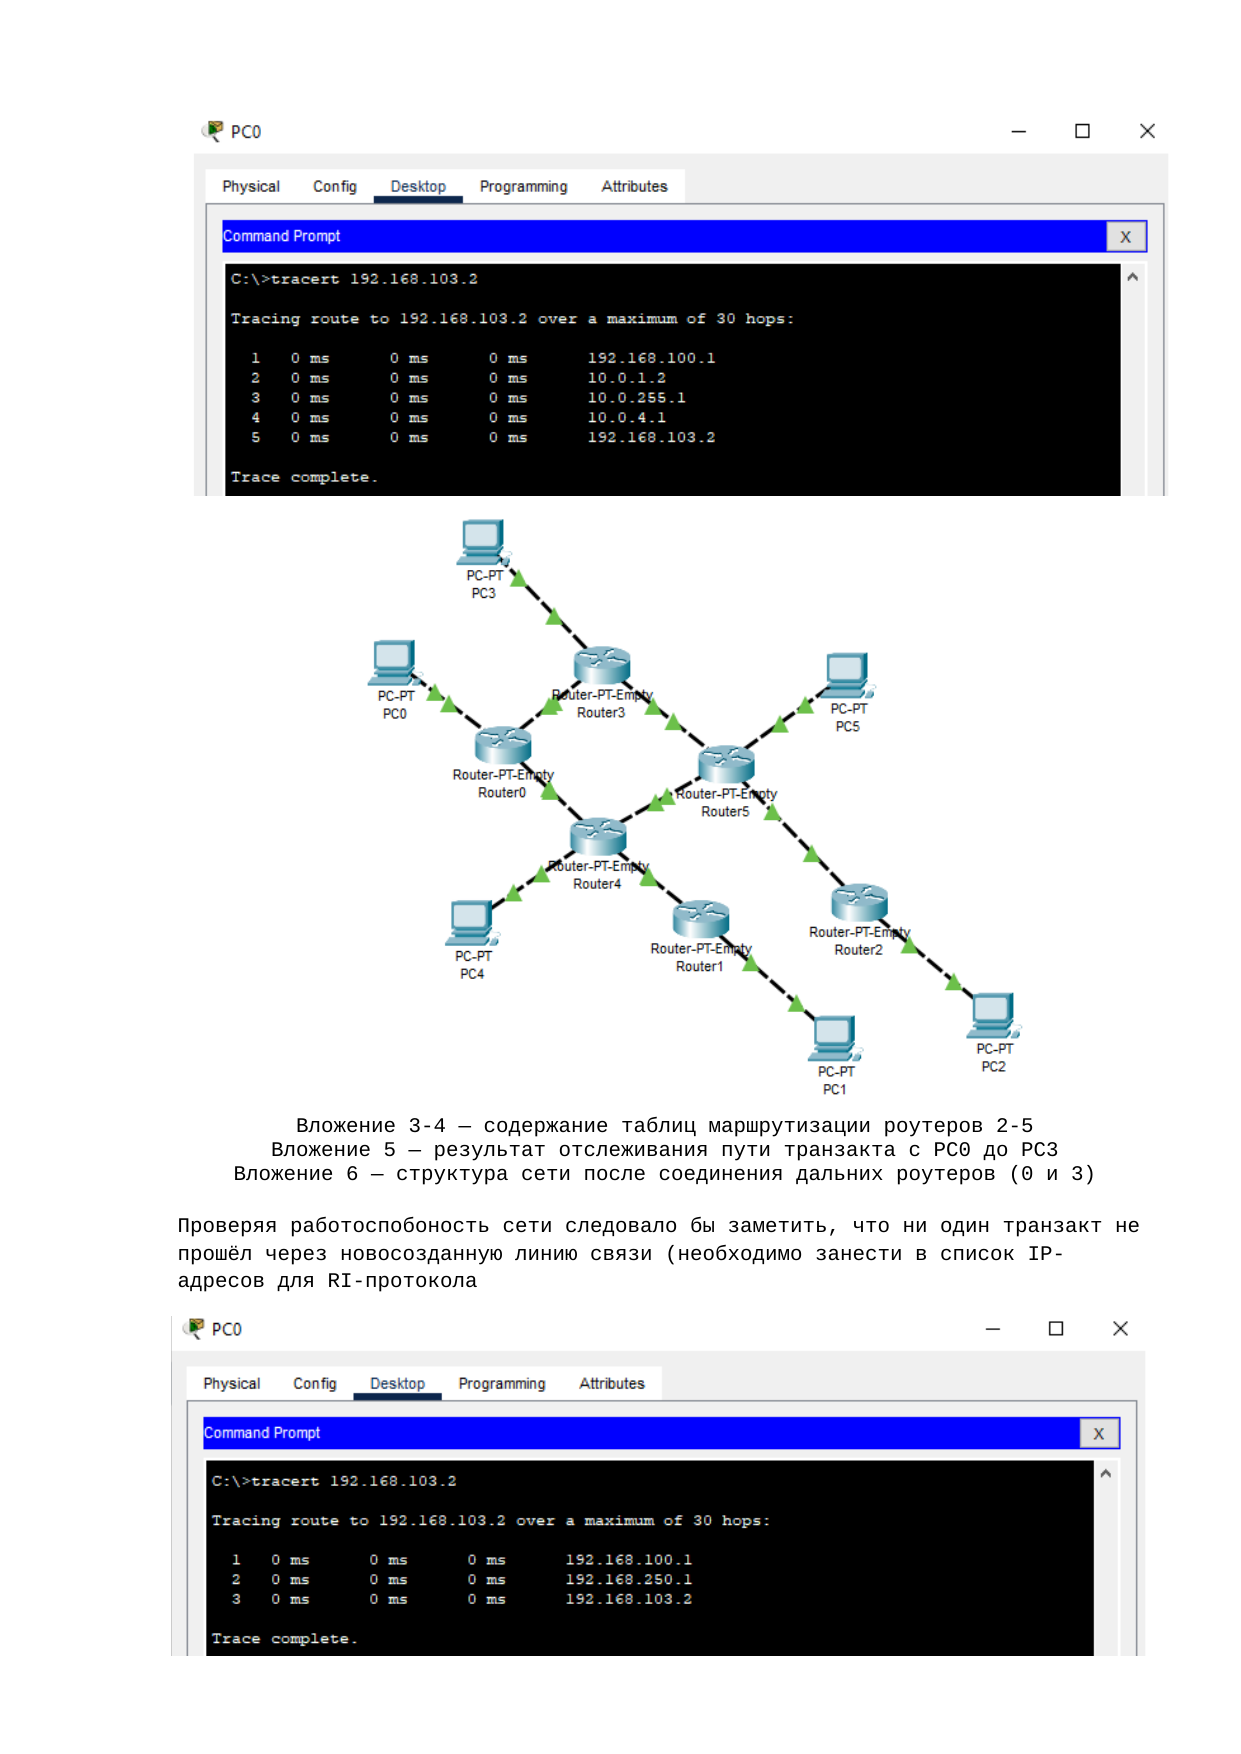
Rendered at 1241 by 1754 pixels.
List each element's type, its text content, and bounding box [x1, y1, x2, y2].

picture [193, 117, 1169, 496]
picture [171, 1316, 1146, 1656]
picture [279, 517, 1115, 1116]
text Вложение 3-4 — содержание таблиц маршрутизации роутеров 2-5 [177, 118, 1152, 1139]
text Проверяя работоспобоность сети следовало бы заметить, что ни один транзакт не прошёл через новосозданную линию связи (необходимо занести в список IP-адресов для RI-протокола [177, 1215, 1152, 1293]
text Вложение 5 — результат отслеживания пути транзакта с PC0 до PC3 [177, 1139, 1152, 1163]
text Вложение 6 — структура сети после соединения дальних роутеров (0 и 3) [177, 1163, 1152, 1186]
